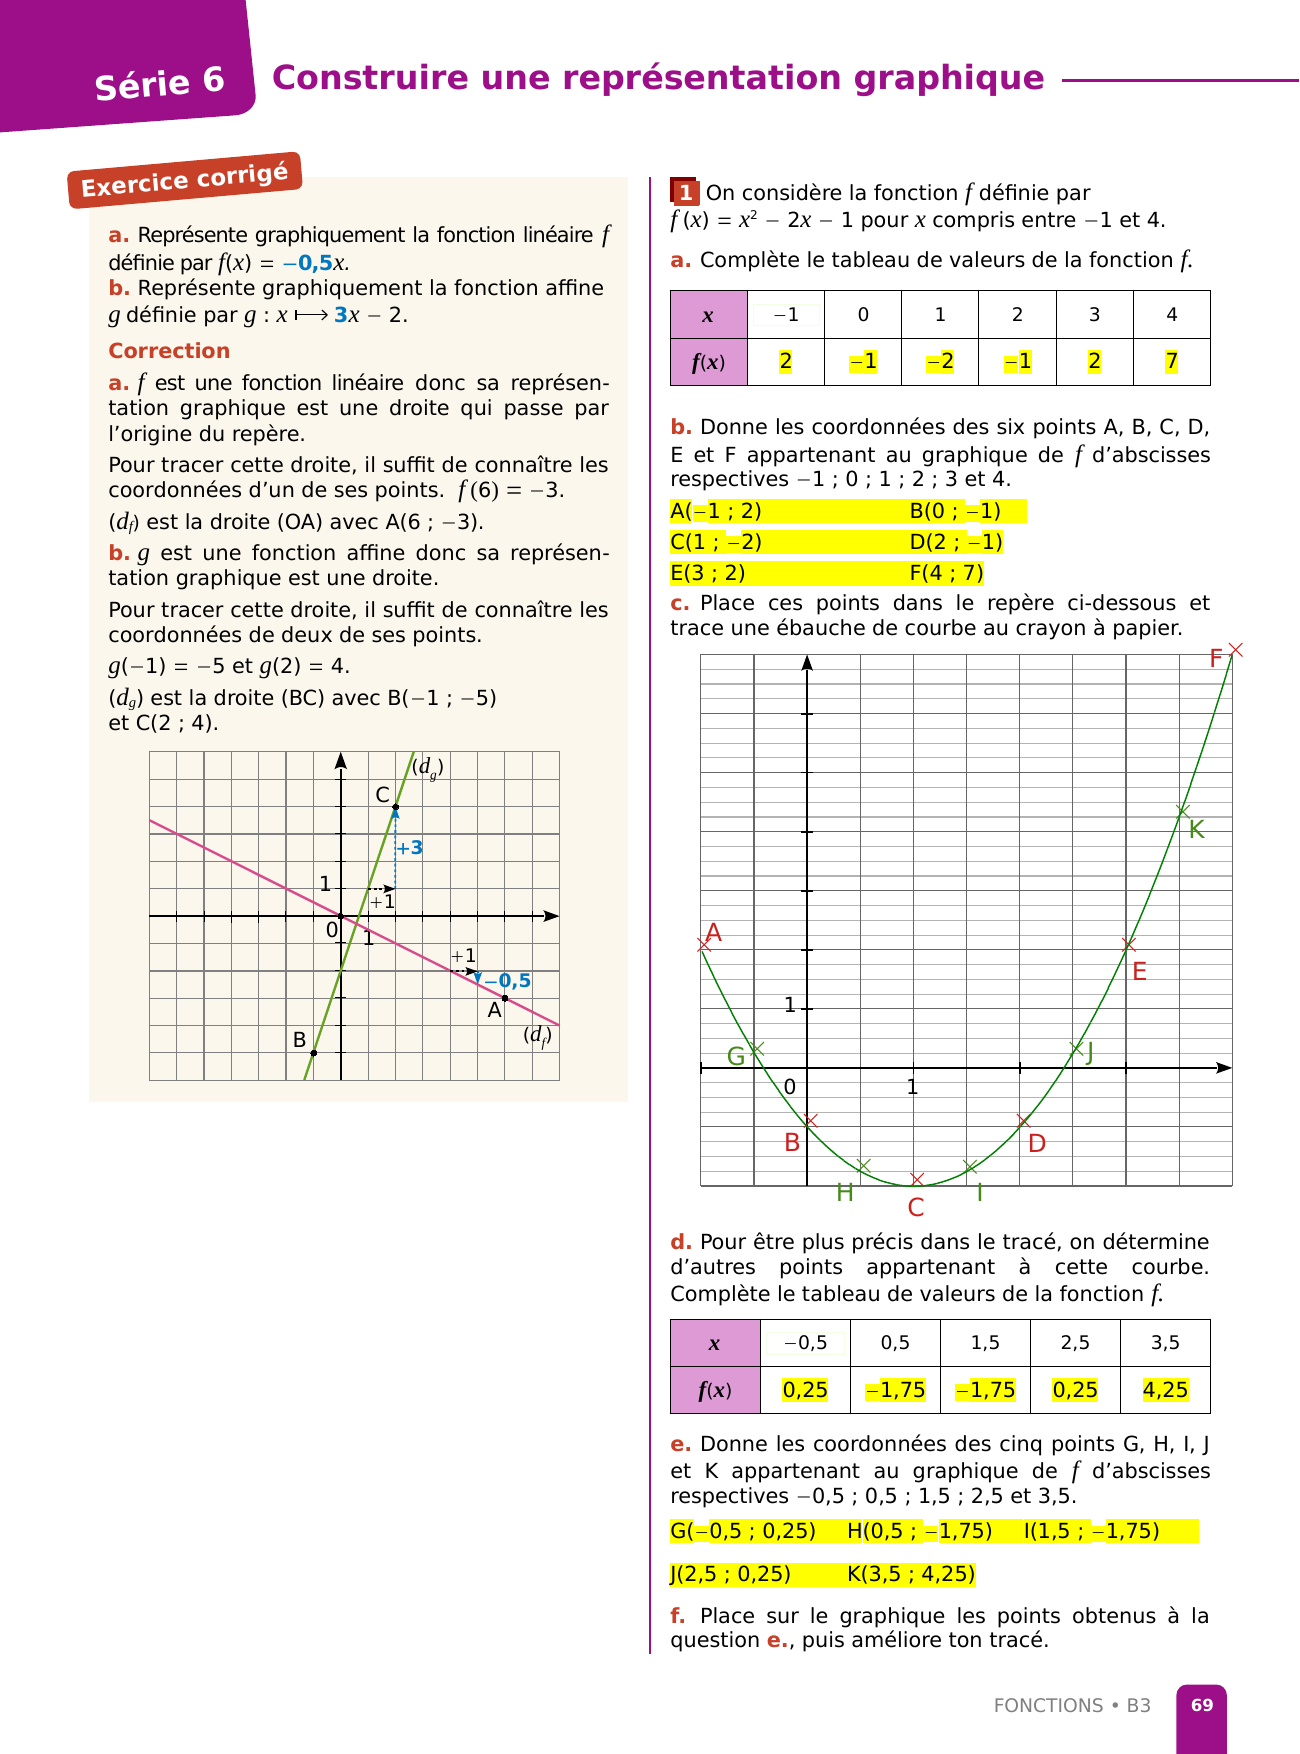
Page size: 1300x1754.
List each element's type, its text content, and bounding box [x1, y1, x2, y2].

text Correction [108, 339, 609, 364]
list Donne les coordonnées des six points A, B, C, D, E et F appartenant au graphique de f d’abscisses respectives ─1 ; 0 ; 1 ; 2 ; 3 et 4. [670, 416, 1211, 492]
table_header 3,5 [1121, 1320, 1210, 1366]
table_cell 0,25 [761, 1367, 850, 1413]
list Donne les coordonnées des cinq points G, H, I, J et K appartenant au graphique de f d’abscisses respectives ─0,5 ; 0,5 ; 1,5 ; 2,5 et 3,5. [670, 1432, 1211, 1508]
table_cell 2 [1057, 339, 1133, 385]
list G(─0,5 ; 0,25) H(0,5 ; ─1,75) I(1,5 ; ─1,75) [670, 1514, 1211, 1543]
table_header 1 [902, 291, 978, 338]
table_cell f(x) [671, 339, 747, 385]
table_header 0 [825, 291, 901, 338]
table_cell 4,25 [1121, 1367, 1210, 1413]
list A(─1 ; 2) B(0 ; ─1) [670, 492, 1211, 523]
list Représente graphiquement la fonction linéaire f définie par f(x) = ─0,5x. [108, 220, 609, 276]
list Place ces points dans le repère ci-dessous et trace une ébauche de courbe au crayon à papier. [670, 591, 1211, 640]
table_cell 2 [748, 339, 824, 385]
list g est une fonction affine donc sa représen­tation graphique est une droite. [108, 540, 609, 591]
list Pour être plus précis dans le tracé, on détermine d’autres points appartenant à cette courbe. Complète le tableau de valeurs de la fonction f. [670, 675, 1211, 1307]
text (df) est la droite (OA) avec A(6 ; ─3). [108, 509, 609, 534]
table_cell ─1 [979, 339, 1056, 385]
table_cell 7 [1134, 339, 1210, 385]
table_header 3 [1057, 291, 1133, 338]
table_header 0,5 [851, 1320, 940, 1366]
list C(1 ; ─2) D(2 ; ─1) [670, 523, 1211, 554]
table_cell ─1 [825, 339, 901, 385]
table_cell ─2 [902, 339, 978, 385]
table_header 1,5 [941, 1320, 1030, 1366]
table_header 2 [979, 291, 1056, 338]
list Place sur le graphique les points obtenus à la question e., puis améliore ton tracé. [670, 1604, 1211, 1653]
list f est une fonction linéaire donc sa représen­tation graphique est une droite qui passe par l’origine du repère. [108, 370, 609, 446]
list J(2,5 ; 0,25) K(3,5 ; 4,25) [670, 1557, 1211, 1587]
text g(─1) = ─5 et g(2) = 4. [108, 654, 609, 679]
subtitle On considère la fonction f définie par f(x) = x2 ─ 2x ─ 1 pour x compris entre ─1 et 4. [670, 177, 1211, 233]
list E(3 ; 2) F(4 ; 7) [670, 554, 1211, 586]
text Pour tracer cette droite, il suffit de connaître les coordonnées de deux de ses points. [108, 597, 609, 648]
table_header x [671, 291, 747, 338]
table_cell 0,25 [1031, 1367, 1120, 1413]
list Représente graphiquement la fonction affine g définie par g : x 3x ─ 2. [108, 276, 609, 328]
table_header ─1 [748, 291, 824, 338]
table_cell ─1,75 [941, 1367, 1030, 1413]
table_header ─0,5 [761, 1320, 850, 1366]
table_cell ─1,75 [851, 1367, 940, 1413]
list Complète le tableau de valeurs de la fonction f. [670, 245, 1211, 273]
table_header 4 [1134, 291, 1210, 338]
table_header 2,5 [1031, 1320, 1120, 1366]
text Pour tracer cette droite, il suffit de connaître les coordonnées d’un de ses points. f(6) = ─3. [108, 452, 609, 503]
table_cell f(x) [671, 1367, 760, 1413]
table_header x [671, 1320, 760, 1366]
text (dg) est la droite (BC) avec B(─1 ; ─5) et C(2 ; 4). [108, 685, 609, 736]
